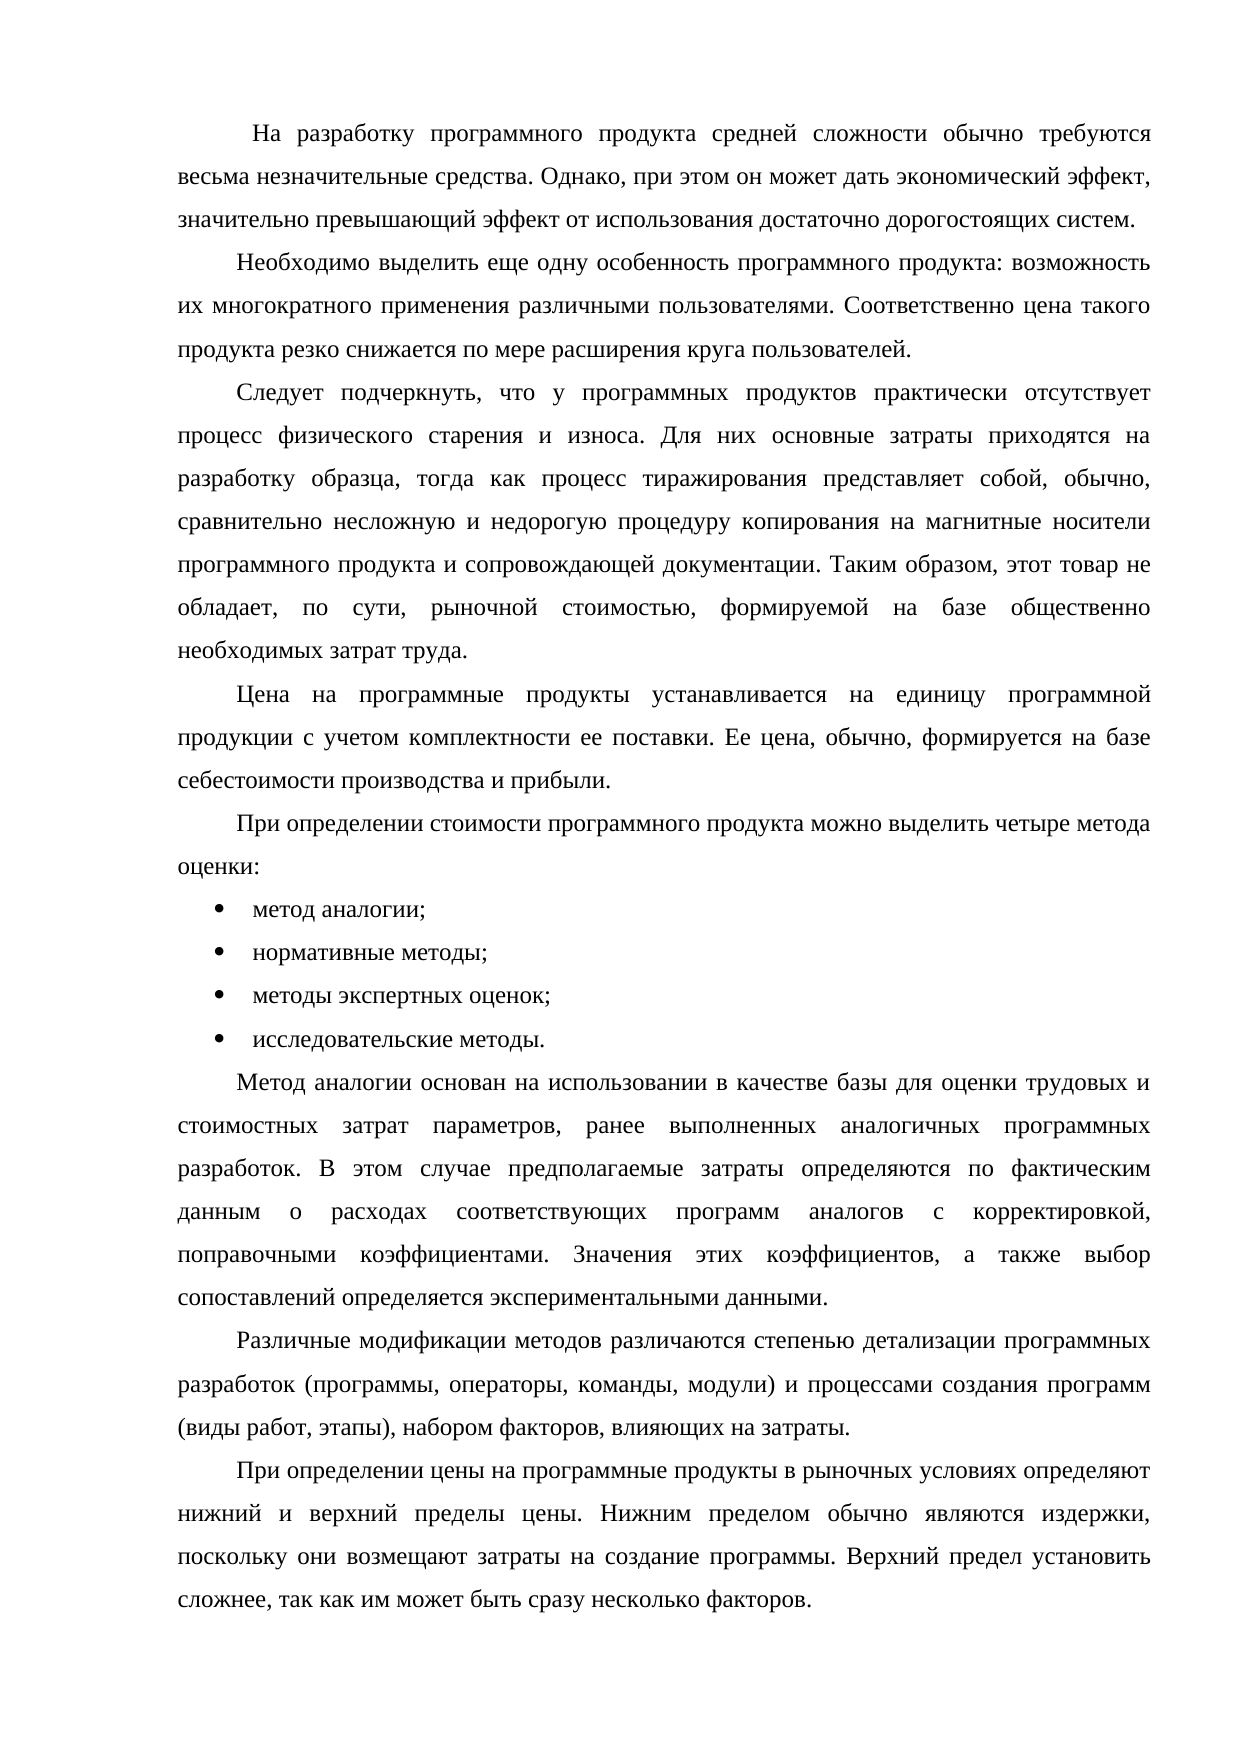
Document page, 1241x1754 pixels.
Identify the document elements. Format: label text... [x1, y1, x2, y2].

text Необходимо выделить еще одну особенность программного продукта: возможность их многократного применения различными пользователями. Соответственно цена такого продукта резко снижается по мере расширения круга пользователей. [177, 247, 1152, 362]
text При определении стоимости программного продукта можно выделить четыре метода оценки: [177, 808, 1152, 880]
list метод аналогии; [215, 894, 1152, 923]
text Следует подчеркнуть, что у программных продуктов практически отсутствует процесс физического старения и износа. Для них основные затраты приходятся на разработку образца, тогда как процесс тиражирования представляет собой, обычно, сравнительно несложную и недорогую процедуру копирования на магнитные носители программного продукта и сопровождающей документации. Таким образом, этот товар не обладает, по сути, рыночной стоимостью, формируемой на базе общественно необходимых затрат труда. [177, 377, 1152, 664]
text При определении цены на программные продукты в рыночных условиях определяют нижний и верхний пределы цены. Нижним пределом обычно являются издержки, поскольку они возмещают затраты на создание программы. Верхний предел установить сложнее, так как им может быть сразу несколько факторов. [177, 1455, 1152, 1613]
text Различные модификации методов различаются степенью детализации программных разработок (программы, операторы, команды, модули) и процессами создания программ (виды работ, этапы), набором факторов, влияющих на затраты. [177, 1326, 1152, 1441]
text На разработку программного продукта средней сложности обычно требуются весьма незначительные средства. Однако, при этом он может дать экономический эффект, значительно превышающий эффект от использования достаточно дорогостоящих систем. [177, 118, 1152, 233]
list исследовательские методы. [215, 1024, 1152, 1052]
list методы экспертных оценок; [215, 981, 1152, 1009]
list нормативные методы; [215, 937, 1152, 966]
text Метод аналогии основан на использовании в качестве базы для оценки трудовых и стоимостных затрат параметров, ранее выполненных аналогичных программных разработок. В этом случае предполагаемые затраты определяются по фактическим данным о расходах соответствующих программ аналогов с корректировкой, поправочными коэффициентами. Значения этих коэффициентов, а также выбор сопоставлений определяется экспериментальными данными. [177, 1067, 1152, 1311]
text Цена на программные продукты устанавливается на единицу программной продукции с учетом комплектности ее поставки. Ее цена, обычно, формируется на базе себестоимости производства и прибыли. [177, 679, 1152, 794]
